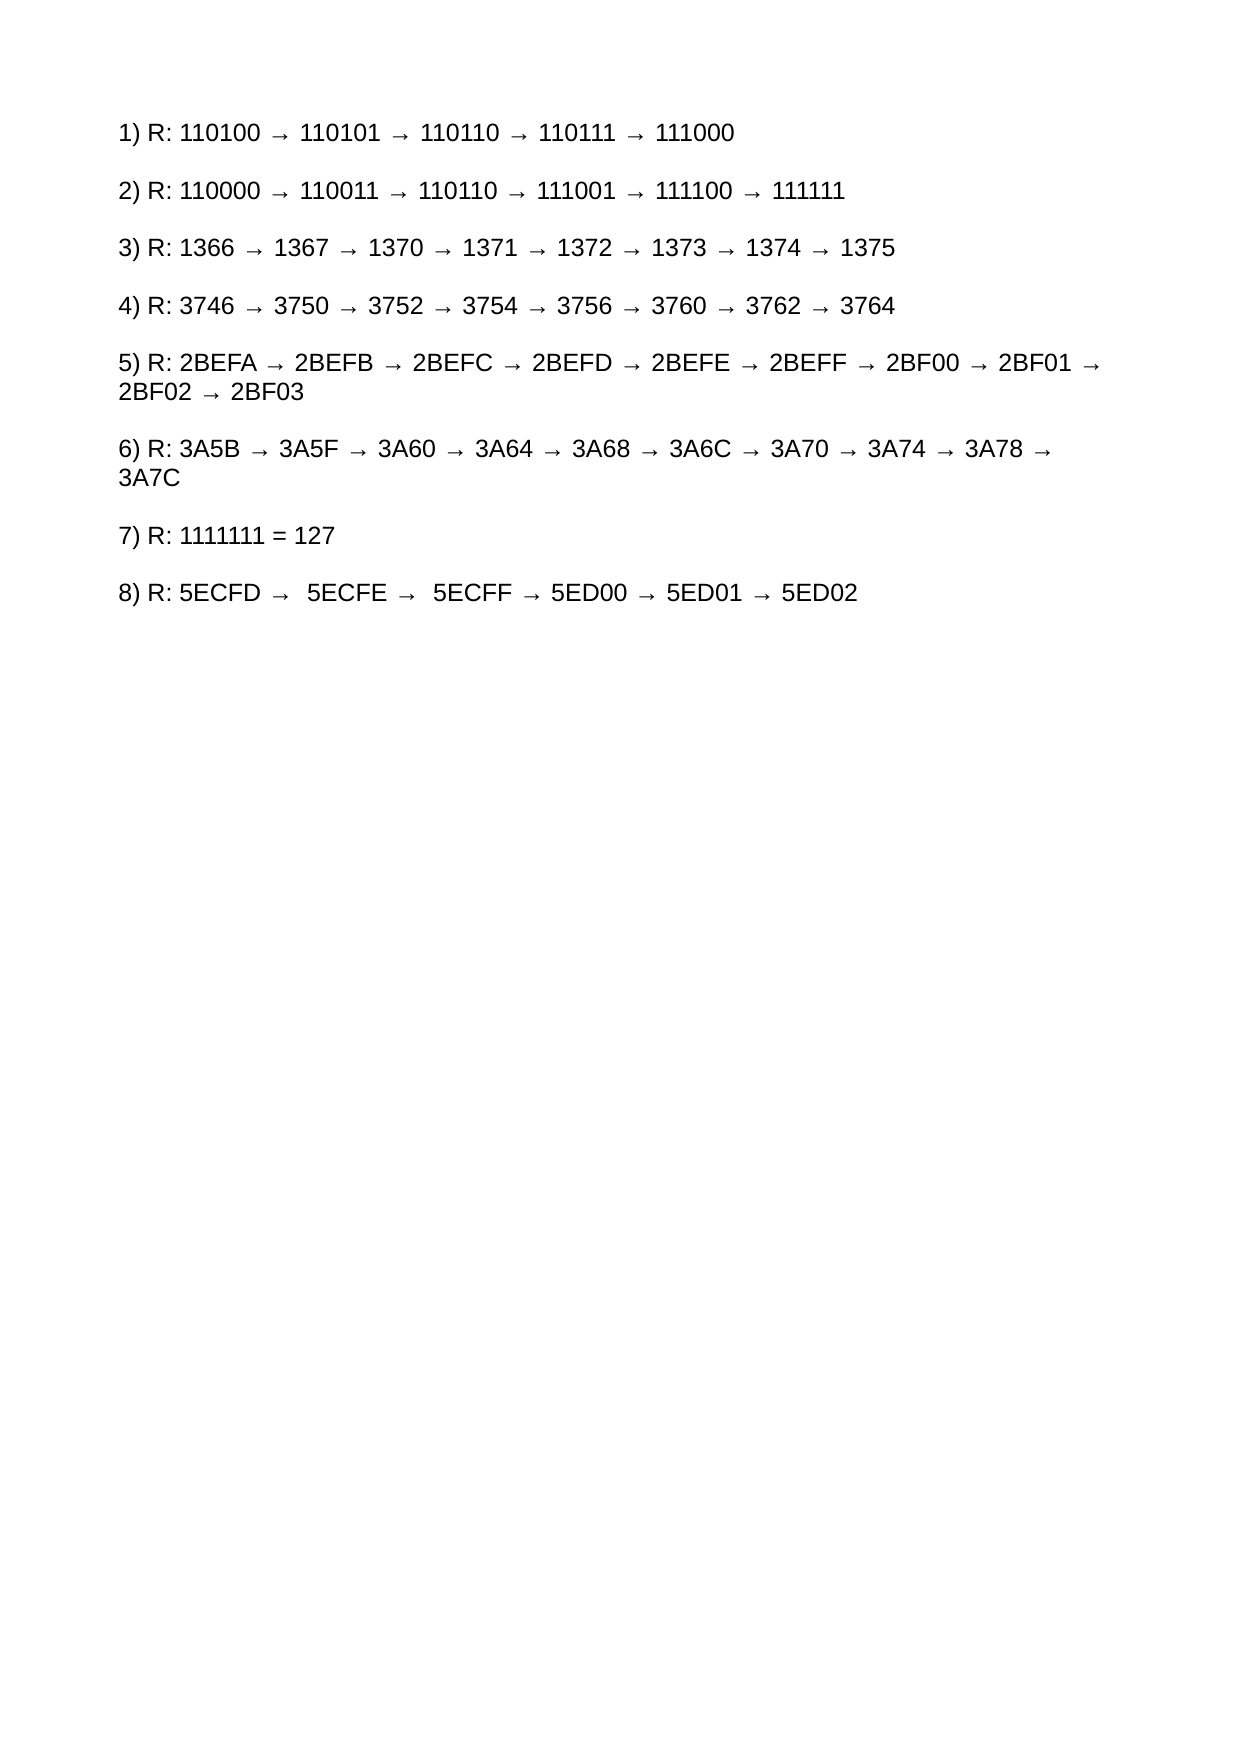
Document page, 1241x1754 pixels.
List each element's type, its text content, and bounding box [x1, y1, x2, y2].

text 3) R: 1366 → 1367 → 1370 → 1371 → 1372 → 1373 → 1374 → 1375 [118, 233, 1122, 262]
text 4) R: 3746 → 3750 → 3752 → 3754 → 3756 → 3760 → 3762 → 3764 [118, 291, 1122, 319]
text 7) R: 1111111 = 127 [118, 521, 1122, 549]
text 5) R: 2BEFA → 2BEFB → 2BEFC → 2BEFD → 2BEFE → 2BEFF → 2BF00 → 2BF01 → 2BF02 → 2BF03 [118, 348, 1122, 406]
text 2) R: 110000 → 110011 → 110110 → 111001 → 111100 → 111111 [118, 176, 1122, 204]
text 1) R: 110100 → 110101 → 110110 → 110111 → 111000 [118, 118, 1122, 147]
text 6) R: 3A5B → 3A5F → 3A60 → 3A64 → 3A68 → 3A6C → 3A70 → 3A74 → 3A78 → 3A7C [118, 434, 1122, 492]
text 8) R: 5ECFD → 5ECFE → 5ECFF → 5ED00 → 5ED01 → 5ED02 [118, 578, 1122, 607]
